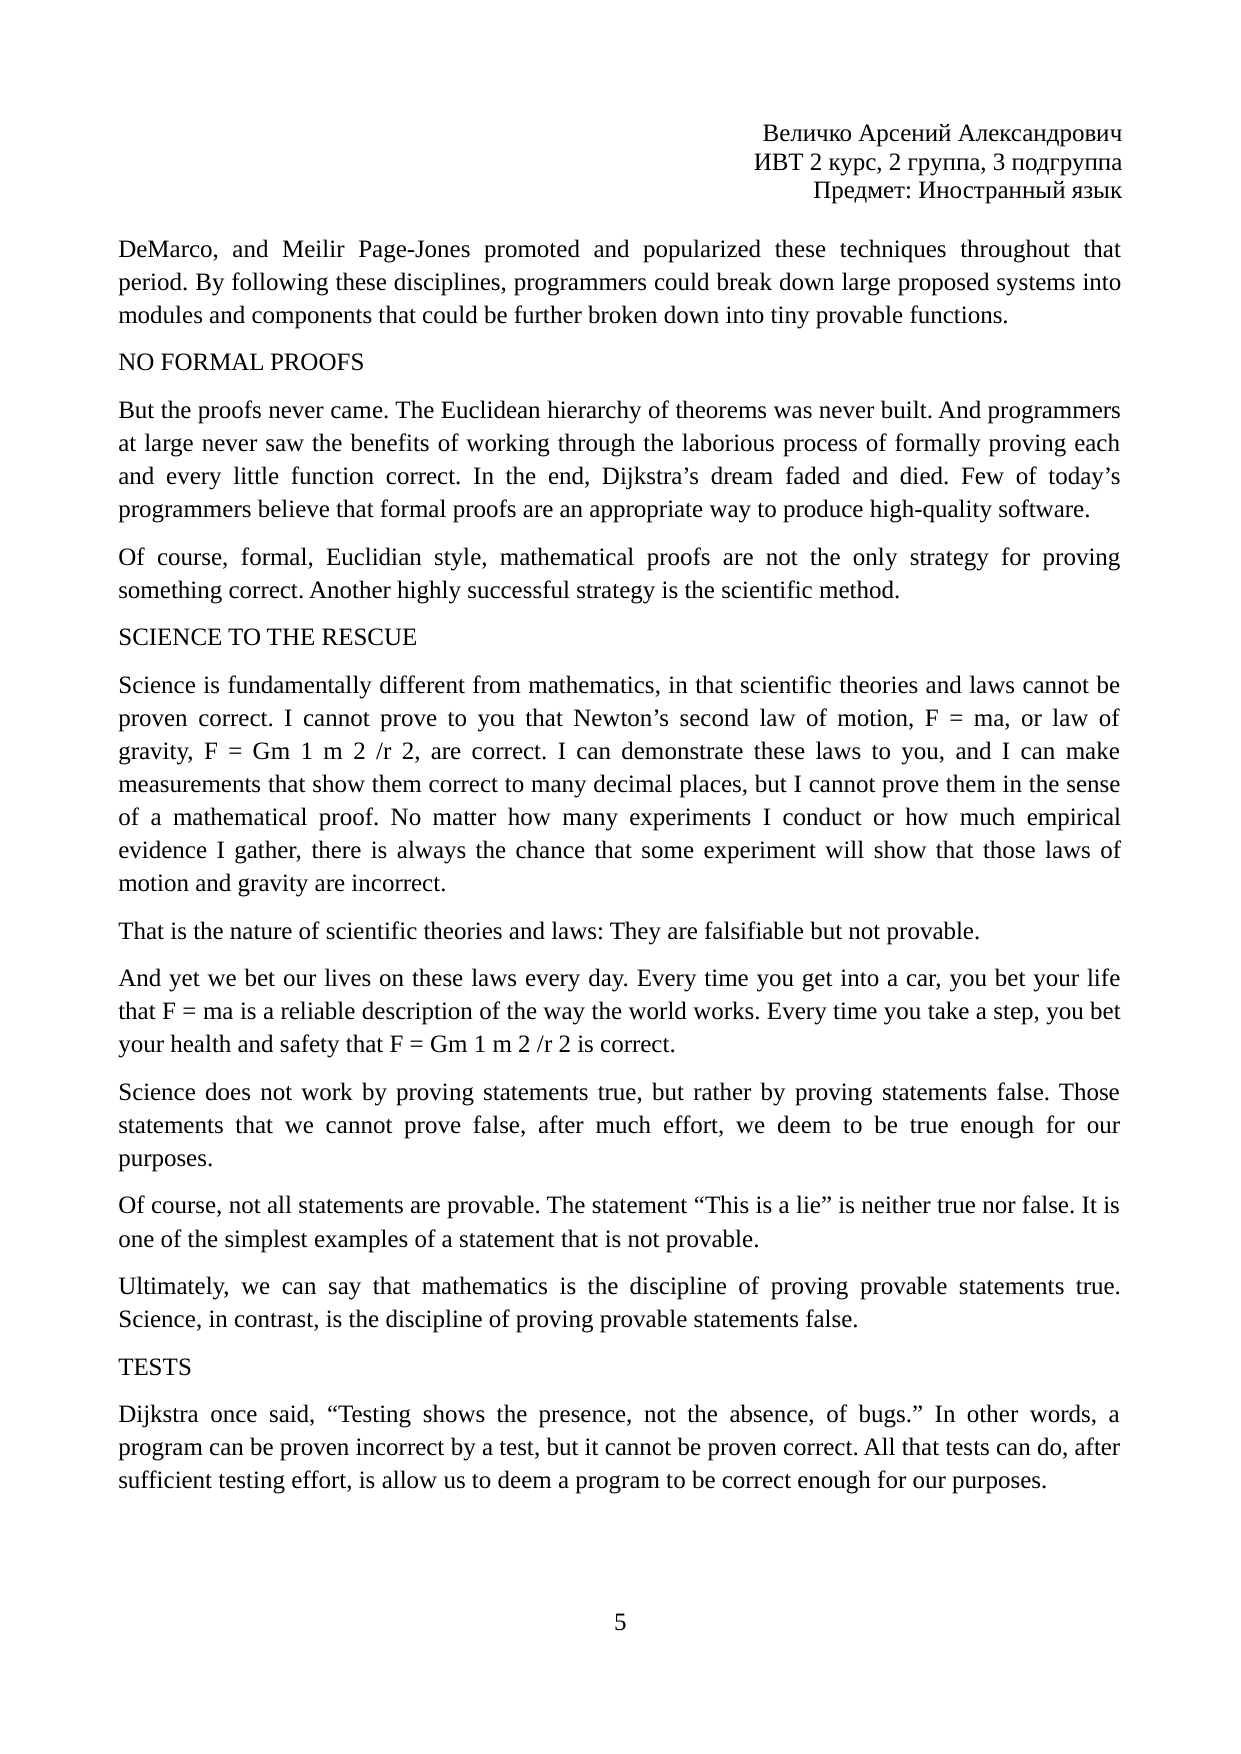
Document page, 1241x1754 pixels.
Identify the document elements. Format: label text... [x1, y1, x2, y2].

text TESTS [118, 1352, 1122, 1381]
text But the proofs never came. The Euclidean hierarchy of theorems was never built. And programmers at large never saw the benefits of working through the laborious process of formally proving each and every little function correct. In the end, Dijkstra’s dream faded and died. Few of today’s programmers believe that formal proofs are an appropriate way to produce high-quality software. [118, 395, 1122, 523]
text Science is fundamentally different from mathematics, in that scientific theories and laws cannot be proven correct. I cannot prove to you that Newton’s second law of motion, F = ma, or law of gravity, F = Gm 1 m 2 /r 2, are correct. I can demonstrate these laws to you, and I can make measurements that show them correct to many decimal places, but I cannot prove them in the sense of a mathematical proof. No matter how many experiments I conduct or how much empirical evidence I gather, there is always the chance that some experiment will show that those laws of motion and gravity are incorrect. [118, 670, 1122, 897]
text Of course, not all statements are provable. The statement “This is a lie” is neither true nor false. It is one of the simplest examples of a statement that is not provable. [118, 1191, 1122, 1252]
text And yet we bet our lives on these laws every day. Every time you get into a car, you bet your life that F = ma is a reliable description of the way the world works. Every time you take a step, you bet your health and safety that F = Gm 1 m 2 /r 2 is correct. [118, 963, 1122, 1058]
text That is the nature of scientific theories and laws: They are falsifiable but not provable. [118, 916, 1122, 944]
text SCIENCE TO THE RESCUE [118, 622, 1122, 651]
text Science does not work by proving statements true, but rather by proving statements false. Those statements that we cannot prove false, after much effort, we deem to be true enough for our purposes. [118, 1077, 1122, 1172]
text NO FORMAL PROOFS [118, 347, 1122, 376]
text Dijkstra once said, “Testing shows the presence, not the absence, of bugs.” In other words, a program can be proven incorrect by a test, but it cannot be proven correct. All that tests can do, after sufficient testing effort, is allow us to deem a program to be correct enough for our purposes. [118, 1399, 1122, 1494]
text DeMarco, and Meilir Page-Jones promoted and popularized these techniques throughout that period. By following these disciplines, programmers could break down large proposed systems into modules and components that could be further broken down into tiny provable functions. [118, 234, 1122, 329]
text Ultimately, we can say that mathematics is the discipline of proving provable statements true. Science, in contrast, is the discipline of proving provable statements false. [118, 1271, 1122, 1333]
text Of course, formal, Euclidian style, mathematical proofs are not the only strategy for proving something correct. Another highly successful strategy is the scientific method. [118, 542, 1122, 603]
